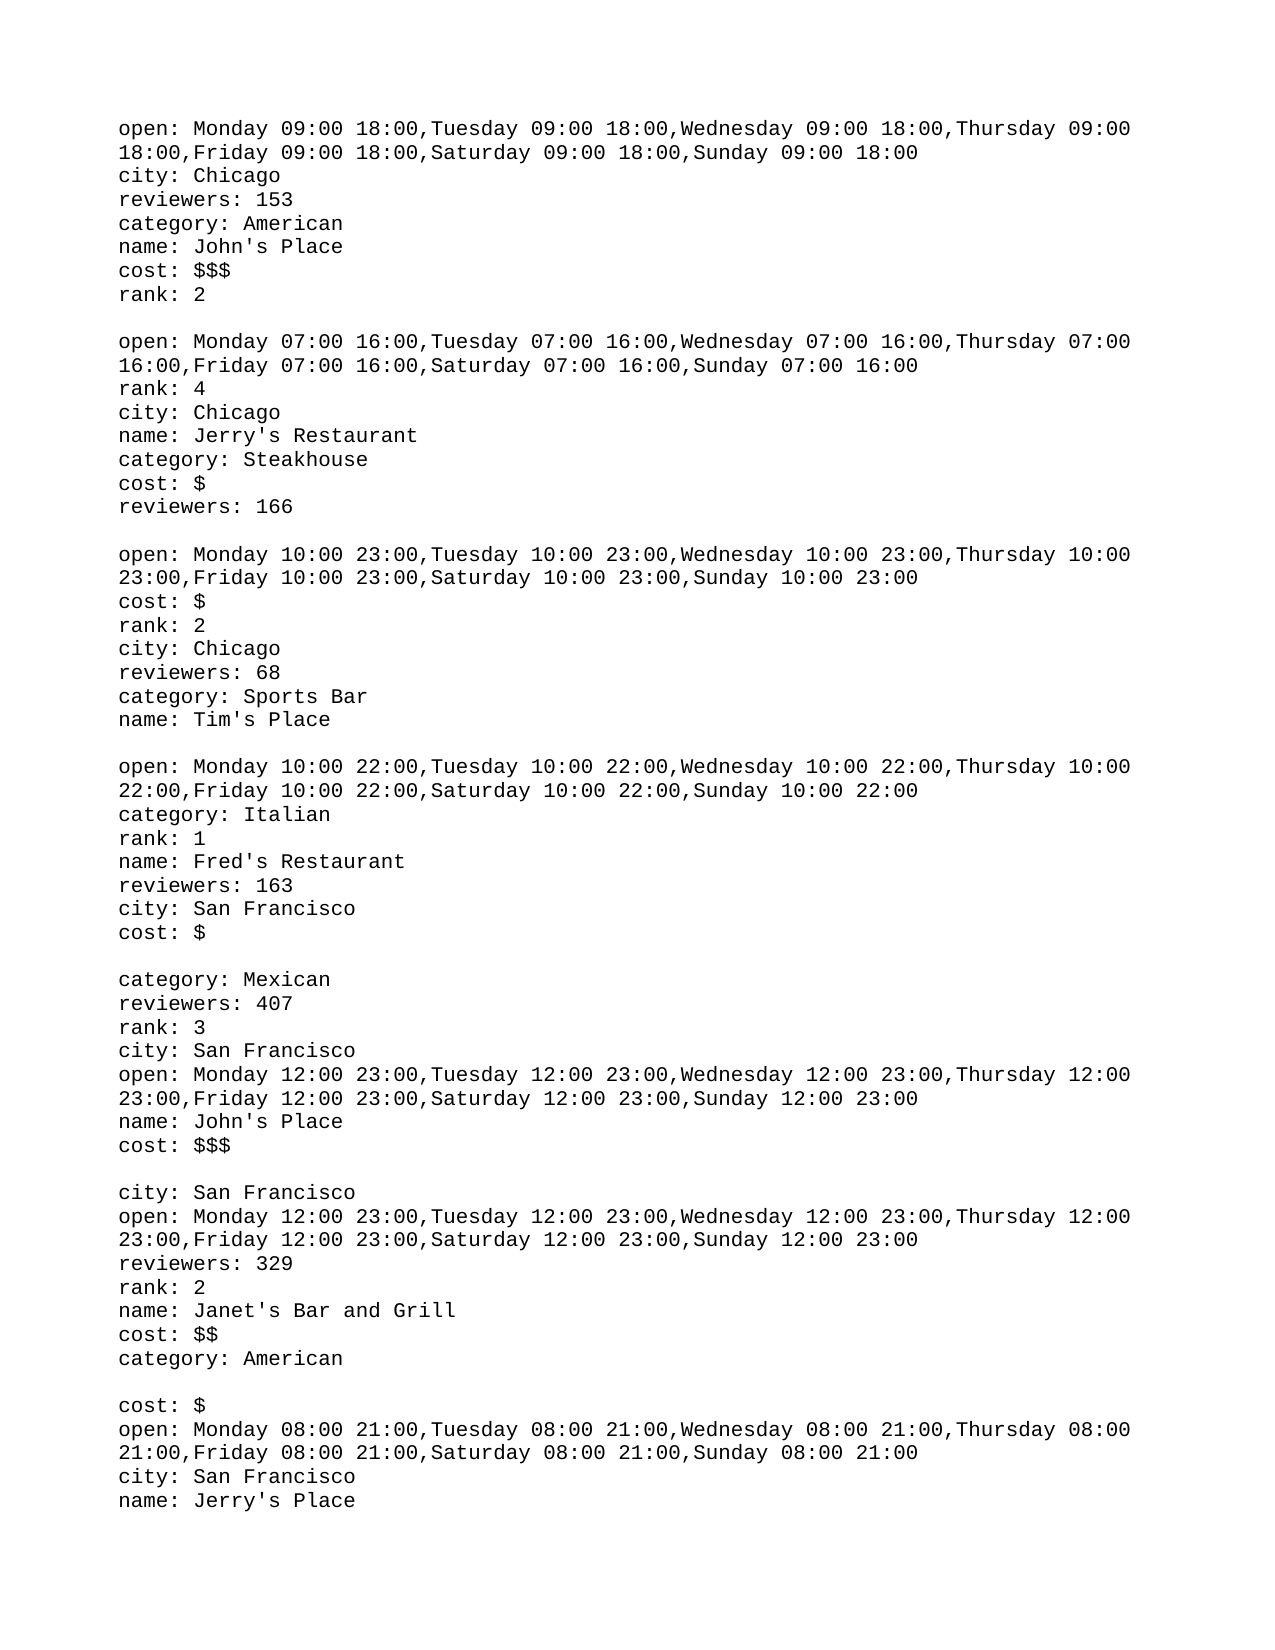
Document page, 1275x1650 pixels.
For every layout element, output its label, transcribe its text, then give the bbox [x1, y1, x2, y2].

text cost: $$$ [118, 1135, 1157, 1158]
text open: Monday 10:00 23:00,Tuesday 10:00 23:00,Wednesday 10:00 23:00,Thursday 10:00 23:00,Friday 10:00 23:00,Saturday 10:00 23:00,Sunday 10:00 23:00 [118, 544, 1157, 591]
text rank: 2 [118, 615, 1157, 638]
text category: American [118, 213, 1157, 236]
text name: John's Place [118, 1111, 1157, 1135]
text cost: $$ [118, 1324, 1157, 1348]
text category: Sports Bar [118, 686, 1157, 709]
text name: Janet's Bar and Grill [118, 1300, 1157, 1324]
text category: Italian [118, 804, 1157, 827]
text name: Tim's Place [118, 709, 1157, 733]
text city: San Francisco [118, 898, 1157, 922]
text reviewers: 163 [118, 875, 1157, 898]
text name: Jerry's Place [118, 1489, 1157, 1513]
text name: John's Place [118, 236, 1157, 260]
text cost: $ [118, 922, 1157, 946]
text city: San Francisco [118, 1040, 1157, 1064]
text reviewers: 407 [118, 993, 1157, 1017]
text rank: 4 [118, 378, 1157, 402]
text reviewers: 329 [118, 1253, 1157, 1277]
text city: Chicago [118, 165, 1157, 189]
text cost: $ [118, 1395, 1157, 1419]
text reviewers: 68 [118, 662, 1157, 686]
text city: Chicago [118, 402, 1157, 426]
text name: Fred's Restaurant [118, 851, 1157, 875]
text cost: $$$ [118, 260, 1157, 284]
text open: Monday 09:00 18:00,Tuesday 09:00 18:00,Wednesday 09:00 18:00,Thursday 09:00 18:00,Friday 09:00 18:00,Saturday 09:00 18:00,Sunday 09:00 18:00 [118, 118, 1157, 165]
text rank: 2 [118, 284, 1157, 307]
text reviewers: 153 [118, 189, 1157, 213]
text rank: 3 [118, 1017, 1157, 1040]
text city: San Francisco [118, 1466, 1157, 1489]
text open: Monday 08:00 21:00,Tuesday 08:00 21:00,Wednesday 08:00 21:00,Thursday 08:00 21:00,Friday 08:00 21:00,Saturday 08:00 21:00,Sunday 08:00 21:00 [118, 1419, 1157, 1466]
text rank: 2 [118, 1277, 1157, 1300]
text reviewers: 166 [118, 496, 1157, 520]
text open: Monday 12:00 23:00,Tuesday 12:00 23:00,Wednesday 12:00 23:00,Thursday 12:00 23:00,Friday 12:00 23:00,Saturday 12:00 23:00,Sunday 12:00 23:00 [118, 1064, 1157, 1111]
text name: Jerry's Restaurant [118, 426, 1157, 449]
text category: American [118, 1348, 1157, 1371]
text open: Monday 10:00 22:00,Tuesday 10:00 22:00,Wednesday 10:00 22:00,Thursday 10:00 22:00,Friday 10:00 22:00,Saturday 10:00 22:00,Sunday 10:00 22:00 [118, 757, 1157, 804]
text category: Mexican [118, 969, 1157, 993]
text category: Steakhouse [118, 449, 1157, 473]
text cost: $ [118, 591, 1157, 615]
text cost: $ [118, 473, 1157, 496]
text city: Chicago [118, 638, 1157, 662]
text city: San Francisco [118, 1182, 1157, 1206]
text open: Monday 07:00 16:00,Tuesday 07:00 16:00,Wednesday 07:00 16:00,Thursday 07:00 16:00,Friday 07:00 16:00,Saturday 07:00 16:00,Sunday 07:00 16:00 [118, 331, 1157, 378]
text open: Monday 12:00 23:00,Tuesday 12:00 23:00,Wednesday 12:00 23:00,Thursday 12:00 23:00,Friday 12:00 23:00,Saturday 12:00 23:00,Sunday 12:00 23:00 [118, 1206, 1157, 1253]
text rank: 1 [118, 827, 1157, 851]
